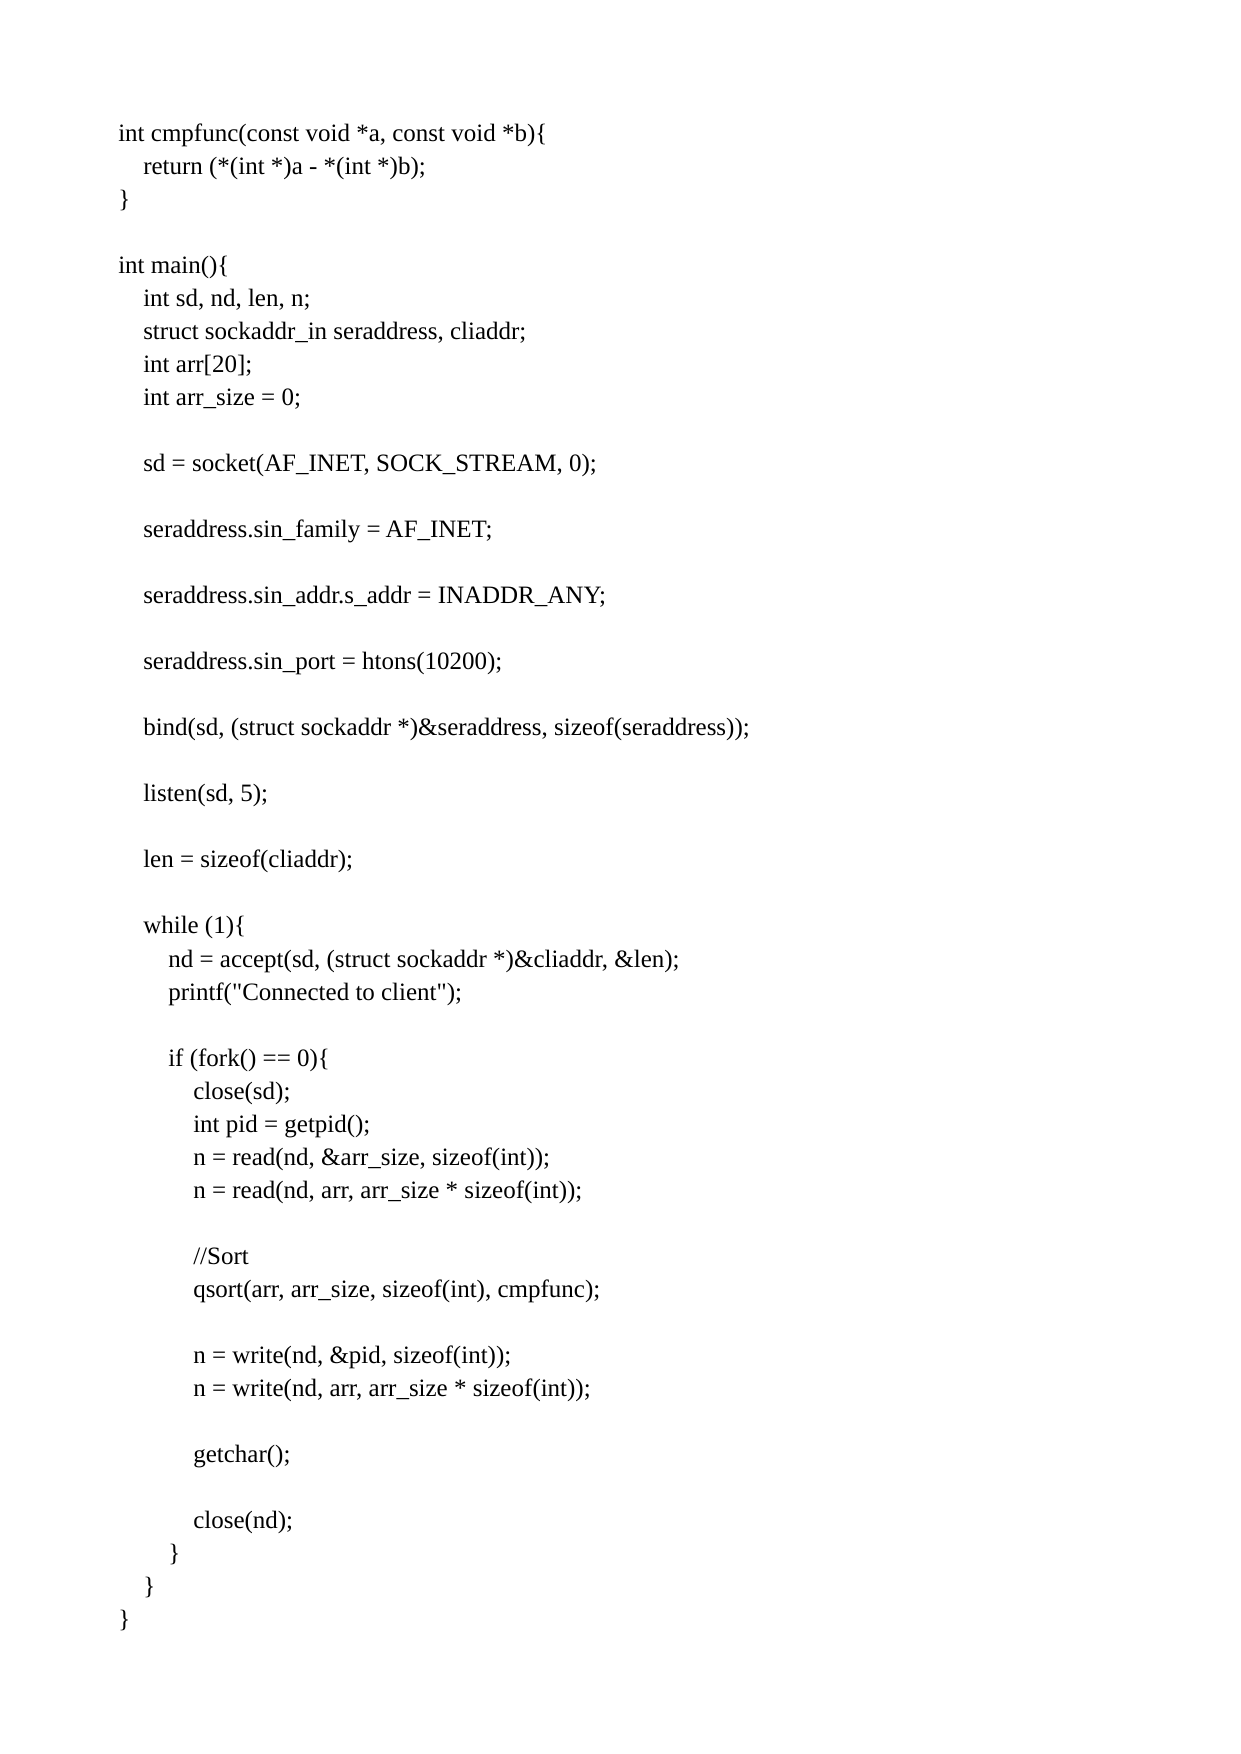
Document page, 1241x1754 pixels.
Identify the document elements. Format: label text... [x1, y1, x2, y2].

text close(sd); [118, 1076, 1122, 1104]
text return (*(int *)a - *(int *)b); [118, 151, 1122, 180]
text n = write(nd, arr, arr_size * sizeof(int)); [118, 1373, 1122, 1402]
text int pid = getpid(); [118, 1109, 1122, 1137]
text qsort(arr, arr_size, sizeof(int), cmpfunc); [118, 1274, 1122, 1303]
text seraddress.sin_family = AF_INET; [118, 514, 1122, 543]
text n = read(nd, &arr_size, sizeof(int)); [118, 1142, 1122, 1171]
text n = write(nd, &pid, sizeof(int)); [118, 1340, 1122, 1369]
text } [118, 1538, 1122, 1567]
text int arr[20]; [118, 349, 1122, 378]
text listen(sd, 5); [118, 778, 1122, 807]
text } [118, 1571, 1122, 1600]
text } [118, 1604, 1122, 1633]
text } [118, 184, 1122, 213]
text nd = accept(sd, (struct sockaddr *)&cliaddr, &len); [118, 944, 1122, 972]
text int main(){ [118, 250, 1122, 279]
text int cmpfunc(const void *a, const void *b){ [118, 118, 1122, 147]
text n = read(nd, arr, arr_size * sizeof(int)); [118, 1175, 1122, 1203]
text bind(sd, (struct sockaddr *)&seraddress, sizeof(seraddress)); [118, 712, 1122, 741]
text int arr_size = 0; [118, 382, 1122, 411]
text int sd, nd, len, n; [118, 283, 1122, 312]
text //Sort [118, 1241, 1122, 1269]
text sd = socket(AF_INET, SOCK_STREAM, 0); [118, 448, 1122, 477]
text len = sizeof(cliaddr); [118, 844, 1122, 873]
text struct sockaddr_in seraddress, cliaddr; [118, 316, 1122, 345]
text if (fork() == 0){ [118, 1043, 1122, 1071]
text getchar(); [118, 1439, 1122, 1468]
text printf("Connected to client"); [118, 977, 1122, 1005]
text seraddress.sin_addr.s_addr = INADDR_ANY; [118, 580, 1122, 609]
text seraddress.sin_port = htons(10200); [118, 646, 1122, 675]
text close(nd); [118, 1505, 1122, 1534]
text while (1){ [118, 911, 1122, 939]
